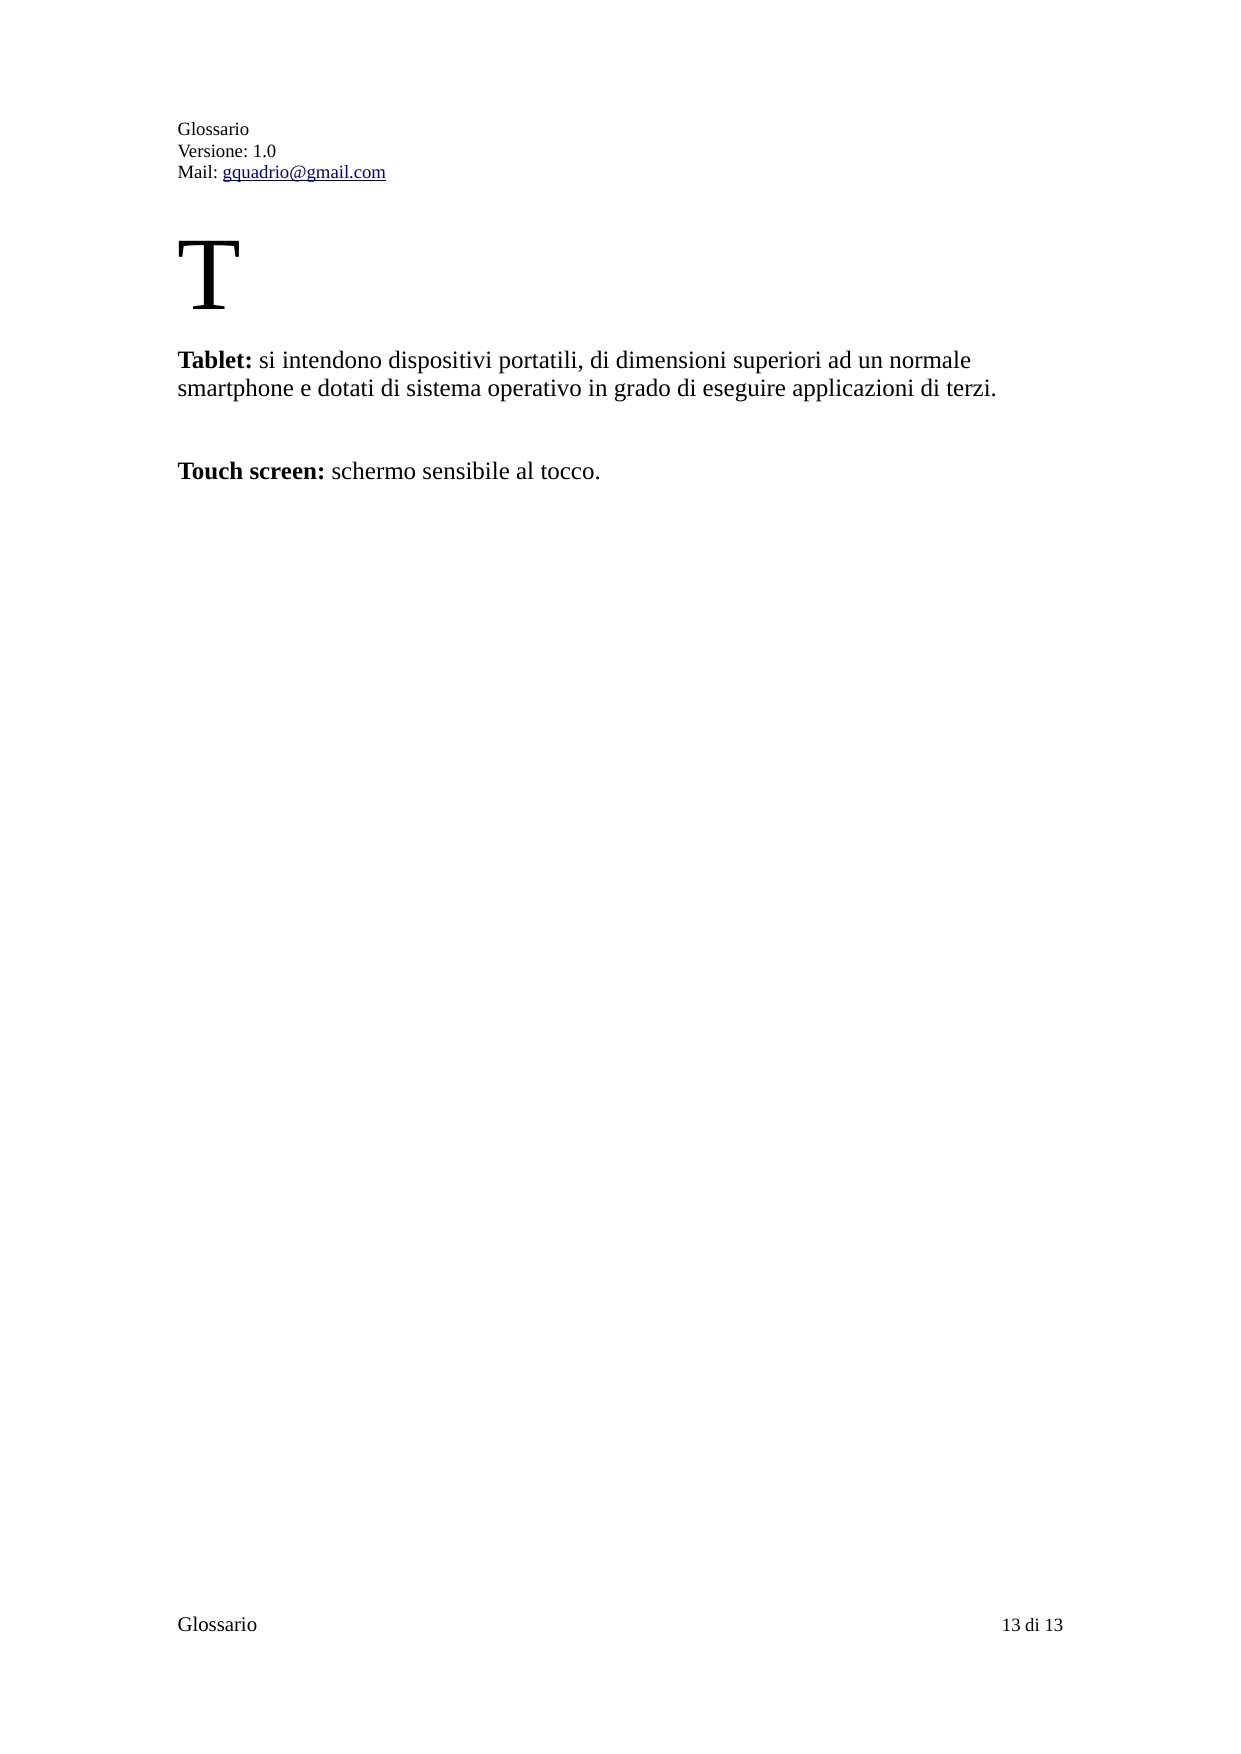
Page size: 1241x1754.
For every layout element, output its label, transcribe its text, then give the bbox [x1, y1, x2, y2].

text Tablet: si intendono dispositivi portatili, di dimensioni superiori ad un normale smartphone e dotati di sistema operativo in grado di eseguire applicazioni di terzi. [177, 345, 1063, 402]
text Touch screen: schermo sensibile al tocco. [177, 456, 1063, 485]
text T [177, 212, 1063, 332]
